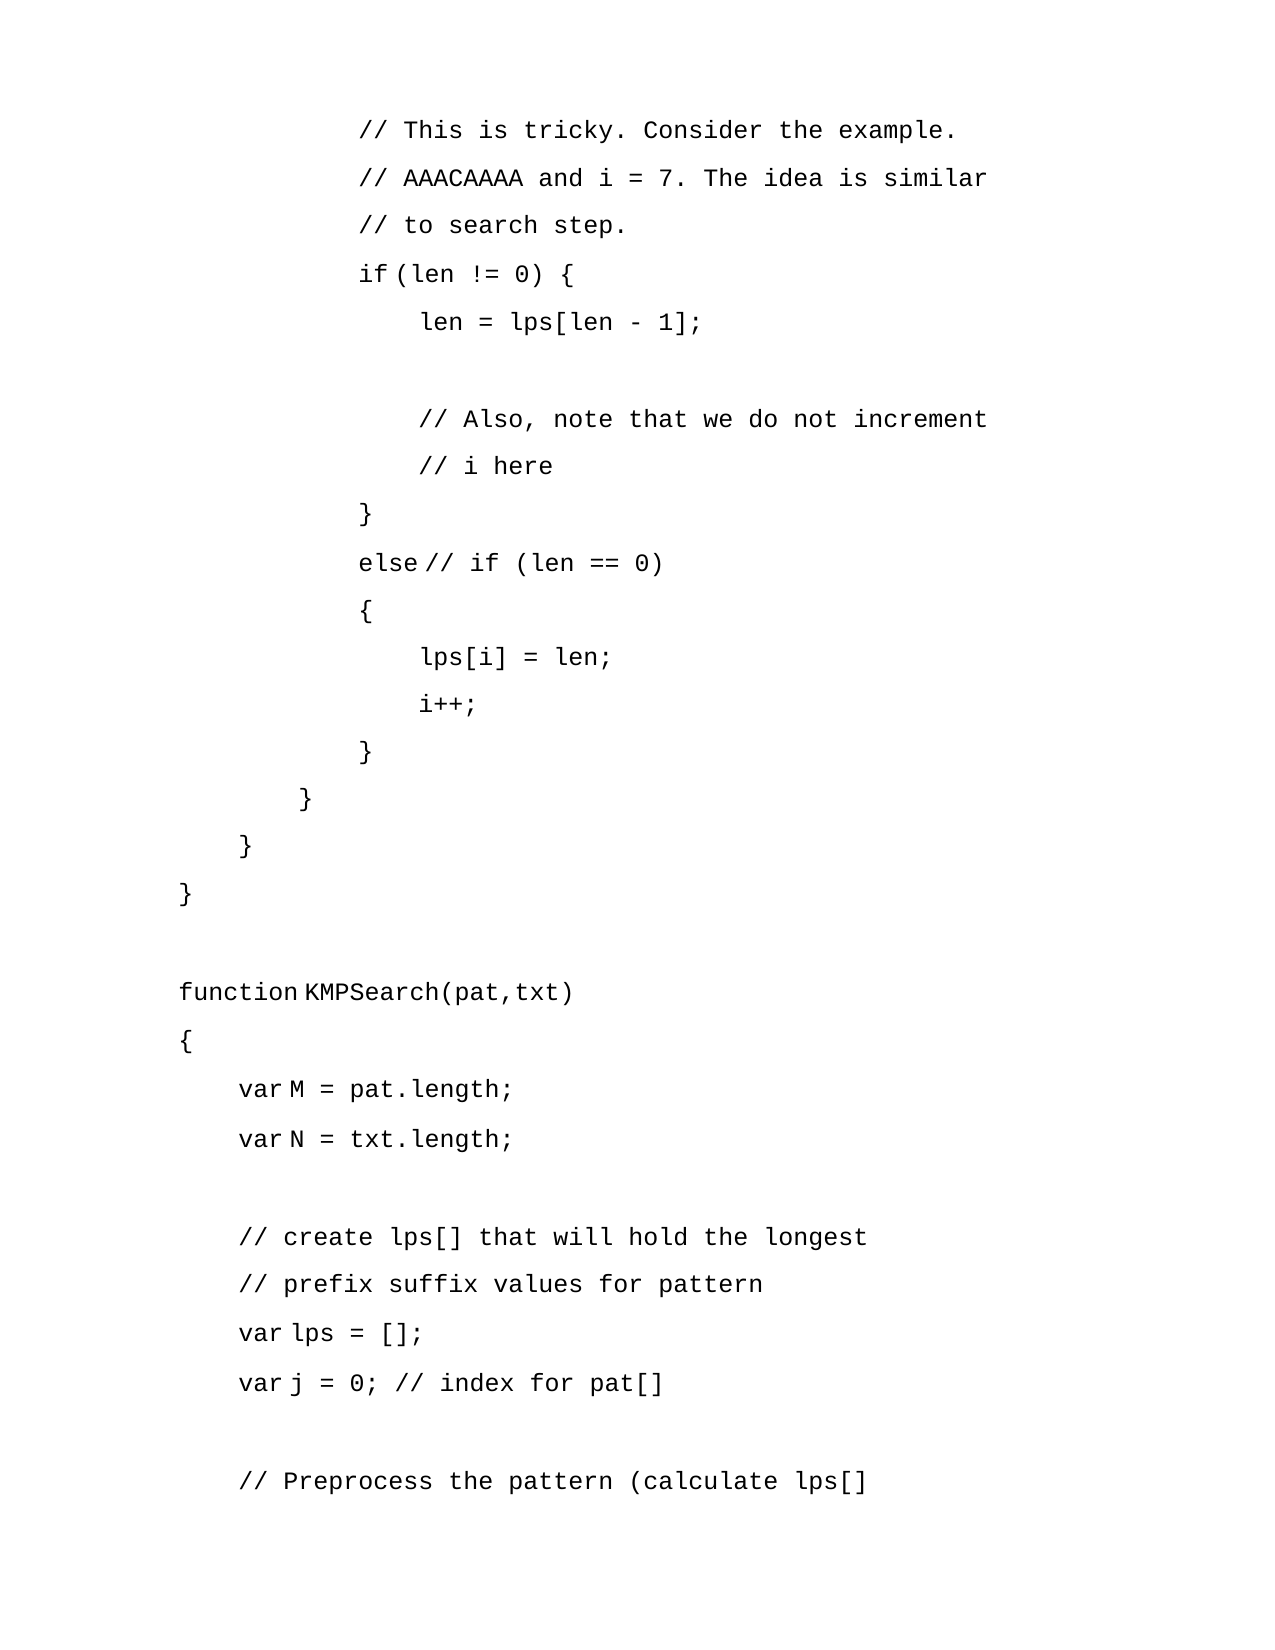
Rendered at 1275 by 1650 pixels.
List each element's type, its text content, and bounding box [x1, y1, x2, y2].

text } [118, 833, 1157, 861]
text // AAACAAAA and i = 7. The idea is similar [118, 165, 1157, 193]
text // This is tricky. Consider the example. [118, 118, 1157, 146]
text } [118, 880, 1157, 908]
text { [118, 598, 1157, 626]
text // create lps[] that will hold the longest [118, 1224, 1157, 1253]
text // prefix suffix values for pattern [118, 1271, 1157, 1300]
text } [118, 501, 1157, 529]
text if (len != 0) { [118, 259, 1157, 290]
text // Preprocess the pattern (calculate lps[] [118, 1468, 1157, 1497]
text var lps = []; [118, 1318, 1157, 1349]
text } [118, 786, 1157, 814]
text } [118, 739, 1157, 767]
text lps[i] = len; [118, 645, 1157, 673]
text len = lps[len - 1]; [118, 309, 1157, 338]
text var j = 0; // index for pat[] [118, 1368, 1157, 1399]
text // to search step. [118, 212, 1157, 241]
text else // if (len == 0) [118, 548, 1157, 578]
text function KMPSearch(pat,txt) [118, 977, 1157, 1008]
text // i here [118, 453, 1157, 482]
text { [118, 1027, 1157, 1056]
text var M = pat.length; [118, 1074, 1157, 1105]
text i++; [118, 692, 1157, 720]
text var N = txt.length; [118, 1124, 1157, 1155]
text // Also, note that we do not increment [118, 406, 1157, 435]
